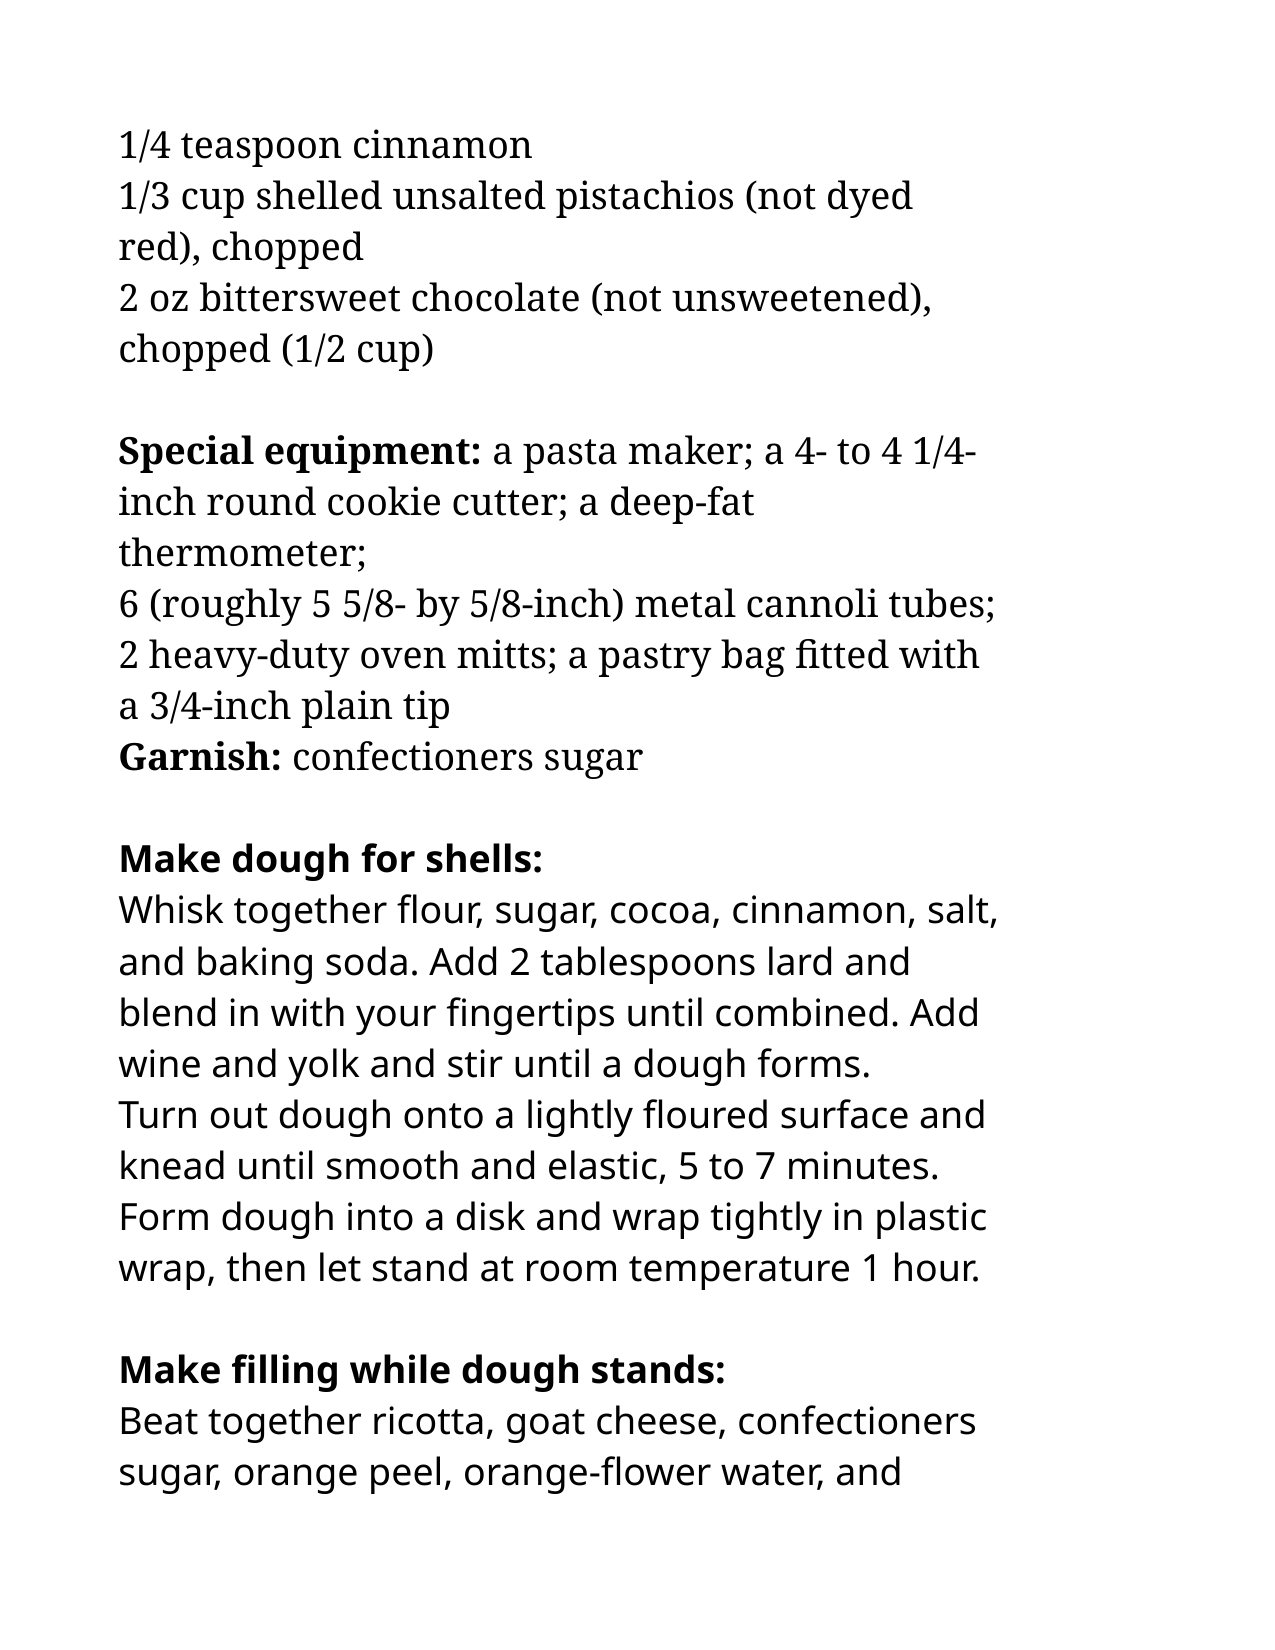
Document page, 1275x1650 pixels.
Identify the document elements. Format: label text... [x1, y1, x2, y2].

table_header 1/4 teaspoon cinnamon 1/3 cup shelled unsalted pistachios (not dyed red), chopped 2 oz bittersweet chocolate (not unsweetened), chopped (1/2 cup) Special equipment: a pasta maker; a 4- to 4 1/4-inch round cookie cutter; a deep-fat thermometer; 6 (roughly 5 5/8- by 5/8-inch) metal cannoli tubes; 2 heavy-duty oven mitts; a pastry bag fitted with a 3/4-inch plain tip Garnish: confectioners sugar Make dough for shells: Whisk together flour, sugar, cocoa, cinnamon, salt, and baking soda. Add 2 tablespoons lard and blend in with your fingertips until combined. Add wine and yolk and stir until a dough forms. Turn out dough onto a lightly floured surface and knead until smooth and elastic, 5 to 7 minutes. Form dough into a disk and wrap tightly in plastic wrap, then let stand at room temperature 1 hour. Make filling while dough stands: Beat together ricotta, goat cheese, confectioners sugar, orange peel, orange-flower water, and [107, 118, 1018, 1496]
